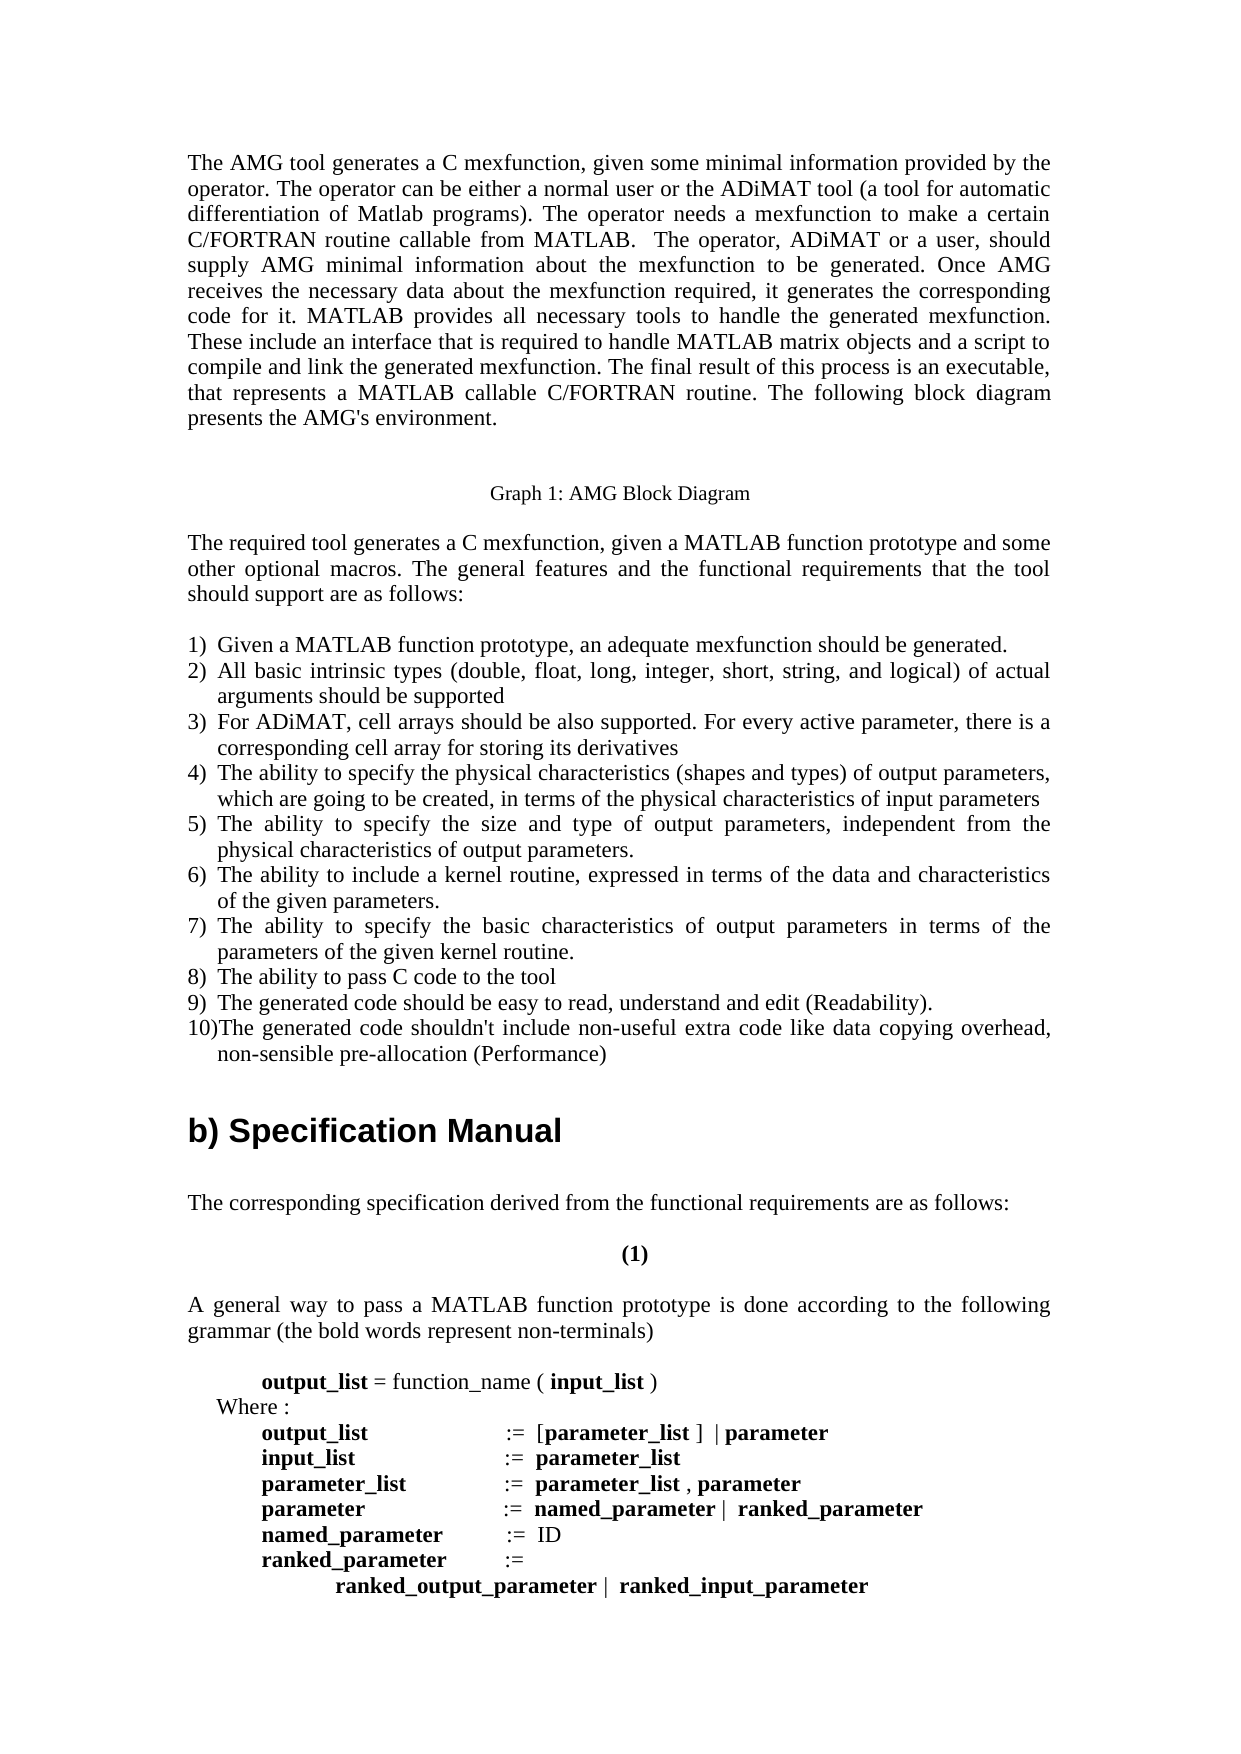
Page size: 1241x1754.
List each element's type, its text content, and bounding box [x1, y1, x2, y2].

text The AMG tool generates a C mexfunction, given some minimal information provided by the operator. The operator can be either a normal user or the ADiMAT tool (a tool for automatic differentiation of Matlab programs). The operator needs a mexfunction to make a certain C/FORTRAN routine callable from MATLAB. The operator, ADiMAT or a user, should supply AMG minimal information about the mexfunction to be generated. Once AMG receives the necessary data about the mexfunction required, it generates the corresponding code for it. MATLAB provides all necessary tools to handle the generated mexfunction. These include an interface that is required to handle MATLAB matrix objects and a script to compile and link the generated mexfunction. The final result of this process is an executable, that represents a MATLAB callable C/FORTRAN routine. The following block diagram presents the AMG's environment. [187, 150, 1053, 431]
list The ability to specify the physical characteristics (shapes and types) of output parameters, which are going to be created, in terms of the physical characteristics of input parameters [187, 760, 1053, 811]
text The corresponding specification derived from the functional requirements are as follows: [187, 1190, 1053, 1216]
text parameter := named_parameter | ranked_parameter [187, 1496, 1053, 1522]
text named_parameter := ID [187, 1522, 1053, 1547]
text input_list := parameter_list [187, 1445, 1053, 1471]
list Given a MATLAB function prototype, an adequate mexfunction should be generated. [187, 632, 1053, 658]
text output_list = function_name ( input_list ) [187, 1369, 1053, 1394]
list The generated code should be easy to read, understand and edit (Readability). [187, 990, 1053, 1015]
list The ability to specify the size and type of output parameters, independent from the physical characteristics of output parameters. [187, 811, 1053, 862]
text Where : [187, 1394, 1053, 1420]
subtitle Specification Manual [187, 1113, 1053, 1150]
list (1) [187, 1241, 1053, 1267]
text Graph 1: AMG Block Diagram [187, 482, 1053, 505]
list The ability to include a kernel routine, expressed in terms of the data and characteristics of the given parameters. [187, 862, 1053, 913]
list The ability to pass C code to the tool [187, 964, 1053, 990]
text The required tool generates a C mexfunction, given a MATLAB function prototype and some other optional macros. The general features and the functional requirements that the tool should support are as follows: [187, 530, 1053, 607]
list For ADiMAT, cell arrays should be also supported. For every active parameter, there is a corresponding cell array for storing its derivatives [187, 709, 1053, 760]
text ranked_output_parameter | ranked_input_parameter [187, 1573, 1053, 1598]
list The generated code shouldn't include non-useful extra code like data copying overhead, non-sensible pre-allocation (Performance) [187, 1015, 1053, 1066]
text ranked_parameter := [187, 1547, 1053, 1573]
text A general way to pass a MATLAB function prototype is done according to the following grammar (the bold words represent non-terminals) [187, 1292, 1053, 1343]
list The ability to specify the basic characteristics of output parameters in terms of the parameters of the given kernel routine. [187, 913, 1053, 964]
text parameter_list := parameter_list , parameter [187, 1471, 1053, 1496]
text output_list := [parameter_list ] | parameter [187, 1420, 1053, 1445]
list All basic intrinsic types (double, float, long, integer, short, string, and logical) of actual arguments should be supported [187, 658, 1053, 709]
